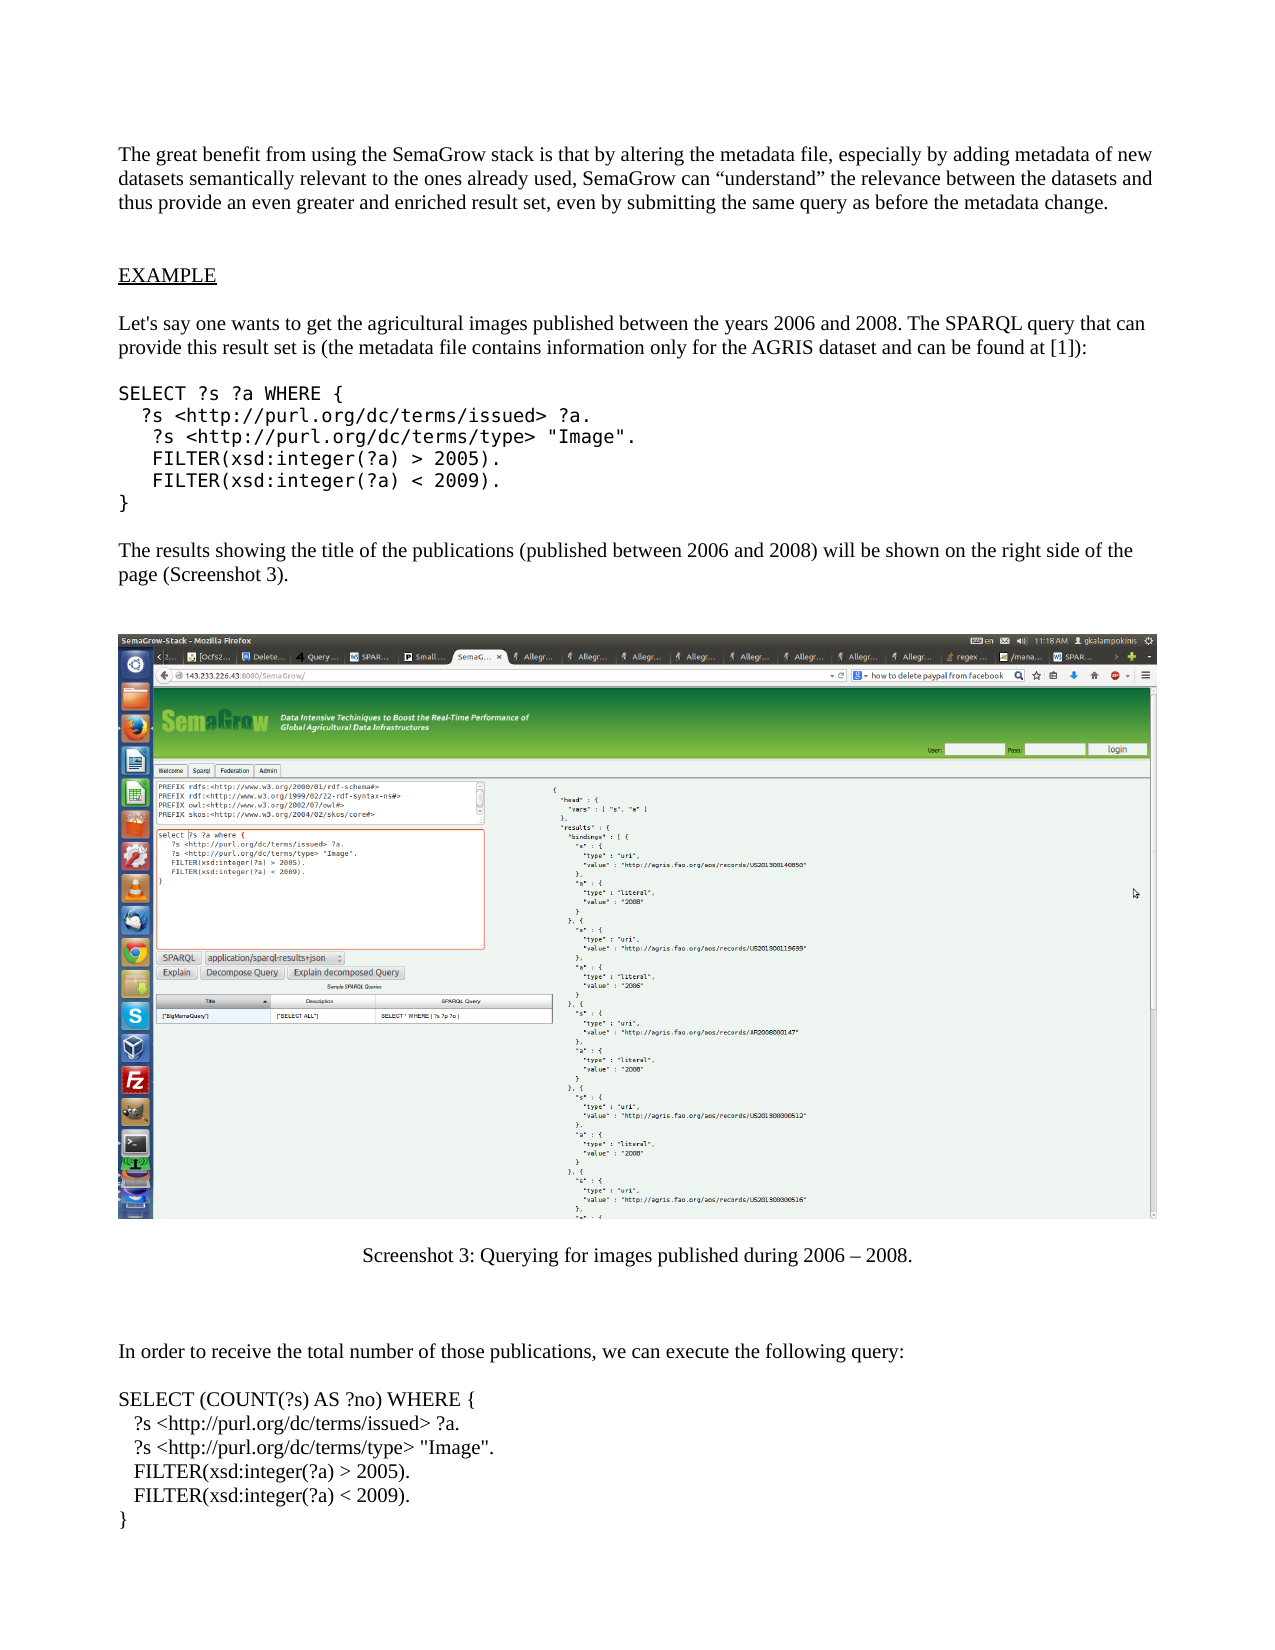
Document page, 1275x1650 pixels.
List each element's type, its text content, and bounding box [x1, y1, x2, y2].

text The great benefit from using the SemaGrow stack is that by altering the metadata file, especially by adding metadata of new datasets semantically relevant to the ones already used, SemaGrow can “understand” the relevance between the datasets and thus provide an even greater and enriched result set, even by submitting the same query as before the metadata change. [118, 142, 1157, 214]
text ?s <http://purl.org/dc/terms/type> "Image". [118, 1435, 1157, 1459]
text FILTER(xsd:integer(?a) > 2005). [118, 448, 1157, 470]
picture [118, 634, 1157, 1219]
text } [118, 1507, 1157, 1531]
text ?s <http://purl.org/dc/terms/type> "Image". [118, 427, 1157, 448]
text In order to receive the total number of those publications, we can execute the following query: [118, 1339, 1157, 1363]
text EXAMPLE [118, 262, 1157, 287]
text FILTER(xsd:integer(?a) > 2005). [118, 1459, 1157, 1483]
text FILTER(xsd:integer(?a) < 2009). [118, 1483, 1157, 1507]
text Screenshot 3: Querying for images published during 2006 – 2008. [118, 1243, 1157, 1267]
text ?s <http://purl.org/dc/terms/issued> ?a. [118, 405, 1157, 427]
text } [118, 492, 1157, 514]
text SELECT ?s ?a WHERE { [118, 383, 1157, 405]
text FILTER(xsd:integer(?a) < 2009). [118, 470, 1157, 492]
text SELECT (COUNT(?s) AS ?no) WHERE { [118, 1387, 1157, 1411]
text ?s <http://purl.org/dc/terms/issued> ?a. [118, 1411, 1157, 1435]
text The results showing the title of the publications (published between 2006 and 2008) will be shown on the right side of the page (Screenshot 3). [118, 538, 1157, 586]
text Let's say one wants to get the agricultural images published between the years 2006 and 2008. The SPARQL query that can provide this result set is (the metadata file contains information only for the AGRIS dataset and can be found at [1]): [118, 311, 1157, 359]
